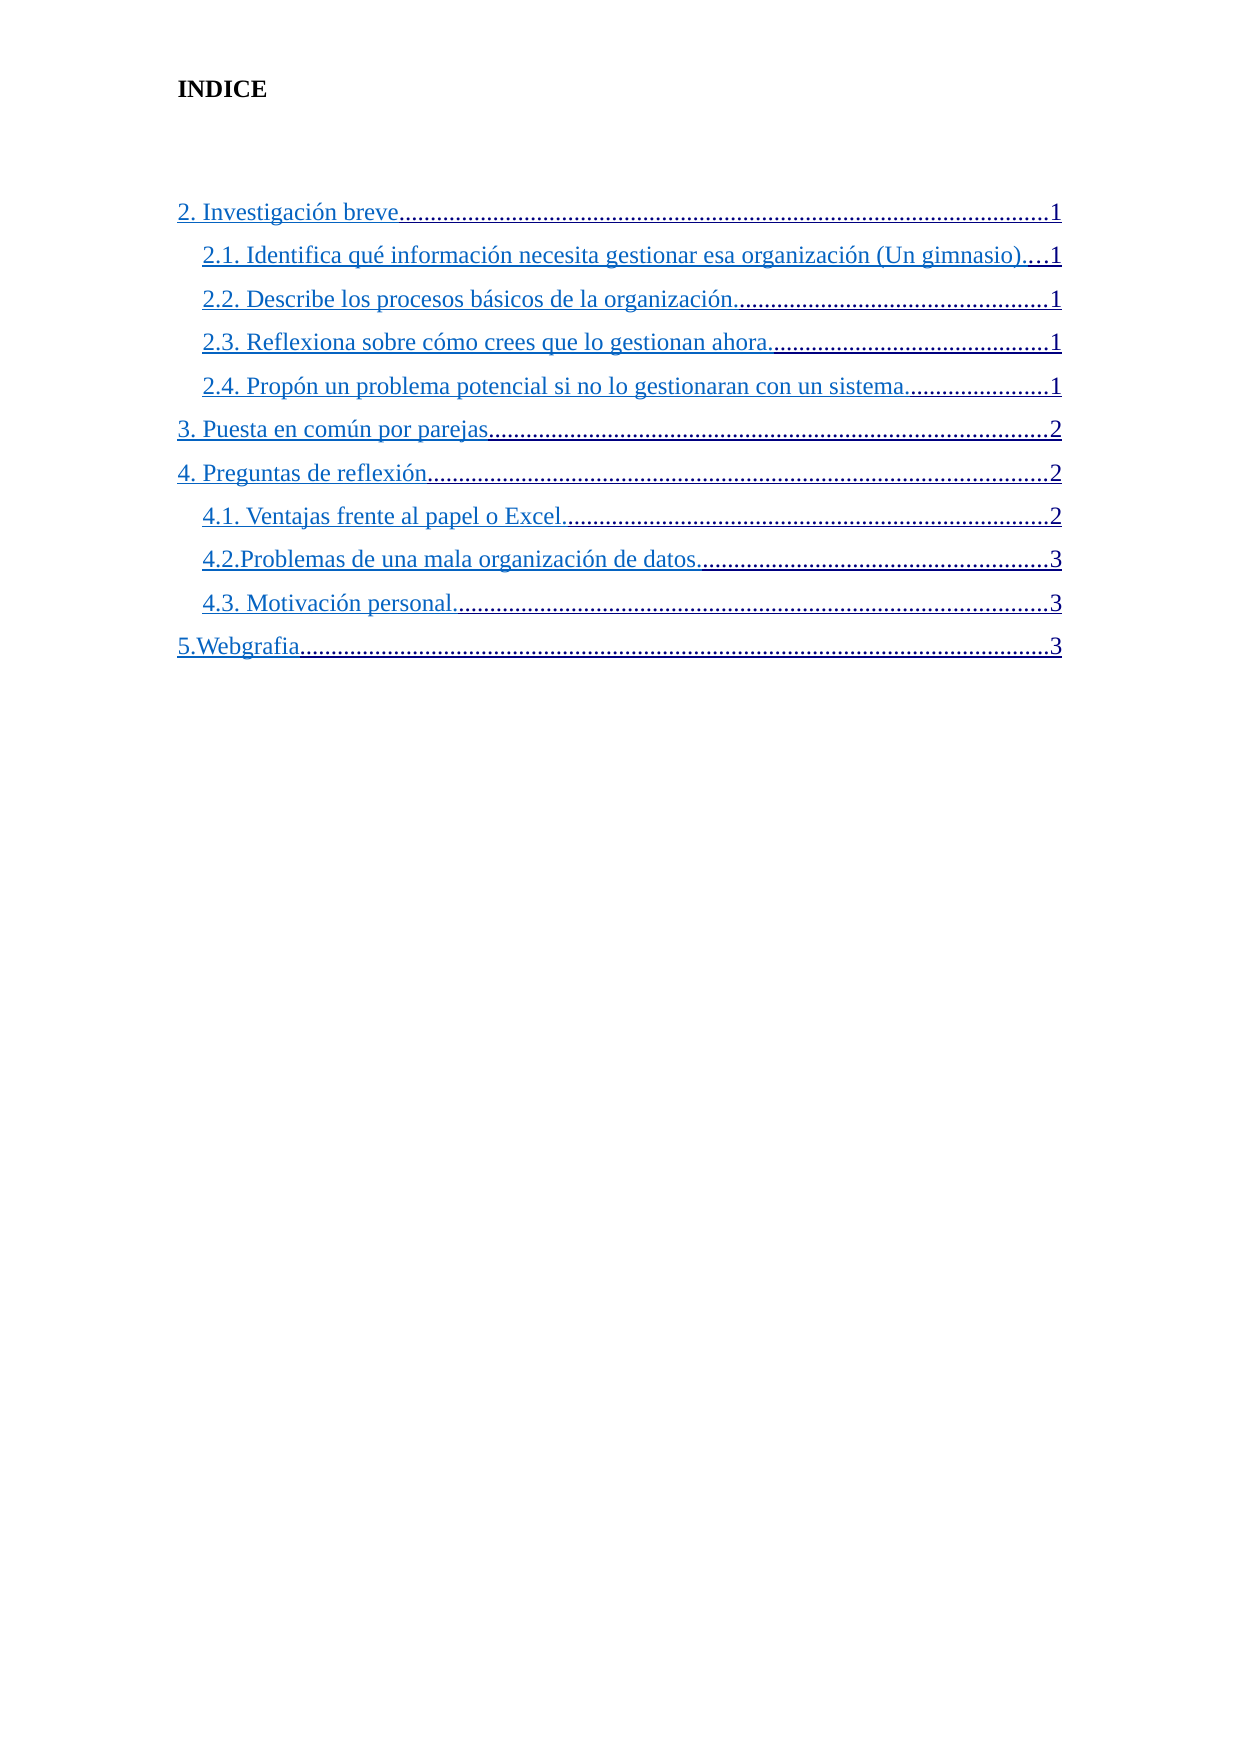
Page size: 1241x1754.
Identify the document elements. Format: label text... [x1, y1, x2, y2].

text 4.3. Motivación personal. 3 [202, 588, 1063, 617]
text 2. Investigación breve 1 [177, 197, 1063, 226]
text 4. Preguntas de reflexión 2 [177, 458, 1063, 486]
text 4.2.Problemas de una mala organización de datos. 3 [202, 544, 1063, 573]
text 2.2. Describe los procesos básicos de la organización. 1 [202, 284, 1063, 313]
text INDICE [177, 74, 1063, 102]
text 3. Puesta en común por parejas 2 [177, 414, 1063, 443]
text 5.Webgrafia 3 [177, 631, 1063, 660]
text 4.1. Ventajas frente al papel o Excel. 2 [202, 501, 1063, 530]
text 2.4. Propón un problema potencial si no lo gestionaran con un sistema. 1 [202, 371, 1063, 399]
text 2.1. Identifica qué información necesita gestionar esa organización (Un gimnasio). 1 [202, 240, 1063, 269]
text 2.3. Reflexiona sobre cómo crees que lo gestionan ahora. 1 [202, 327, 1063, 356]
